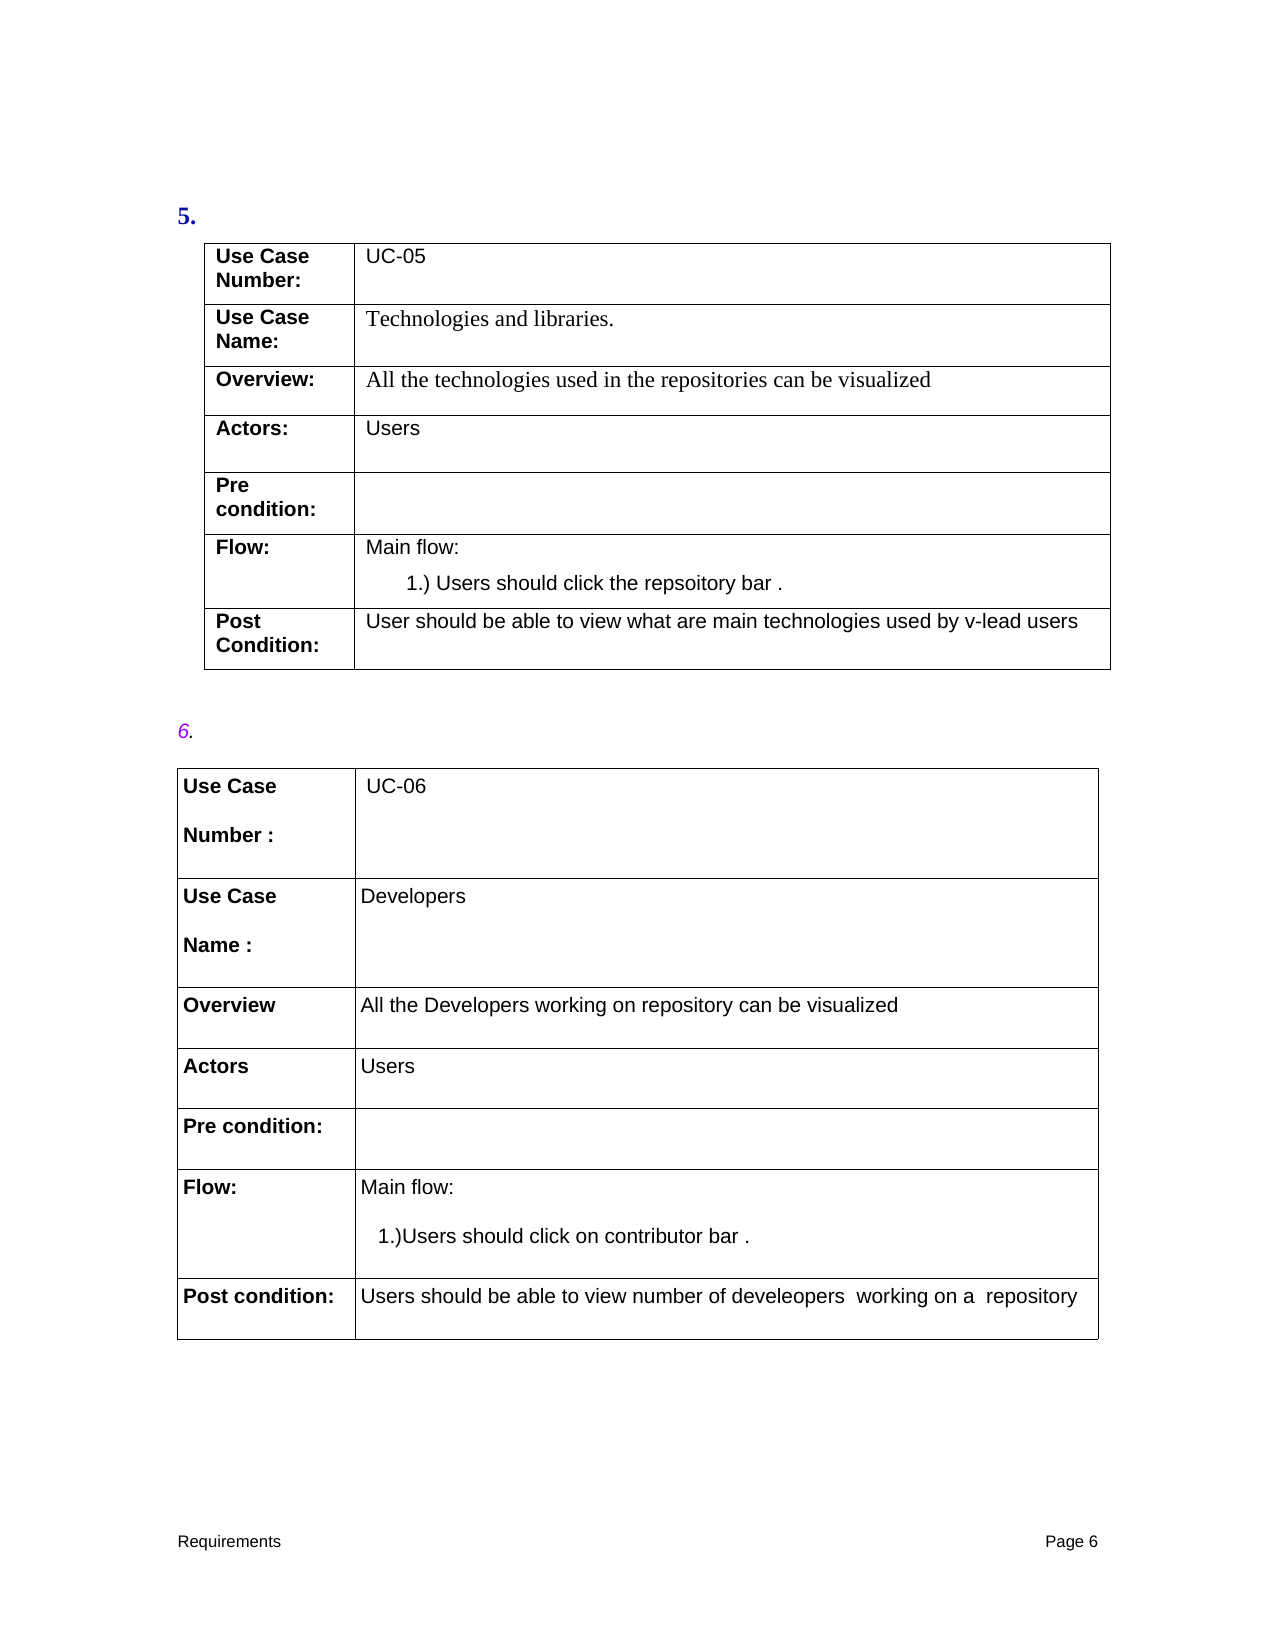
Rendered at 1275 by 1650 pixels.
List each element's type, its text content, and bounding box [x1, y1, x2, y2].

table_cell Post Condition: [205, 609, 354, 669]
table_cell Main flow: 1.) Users should click the repsoitory bar . [355, 535, 1110, 608]
table_cell Flow: [178, 1170, 355, 1278]
text 5. [177, 201, 1098, 230]
table_cell Developers [356, 879, 1098, 987]
table_header Use Case Number: [205, 244, 354, 304]
table_cell User should be able to view what are main technologies used by v-lead users [355, 609, 1110, 669]
table_cell Users [356, 1049, 1098, 1108]
table_cell Overview [178, 988, 355, 1048]
table_cell Pre condition: [178, 1109, 355, 1169]
table_header UC-05 [355, 244, 1110, 304]
table_cell Users [355, 416, 1110, 472]
table_cell Use Case Name : [178, 879, 355, 987]
table_cell Overview: [205, 367, 354, 414]
table_cell [355, 473, 1110, 534]
table_header UC-06 [356, 769, 1098, 878]
table_cell [356, 1109, 1098, 1169]
table_cell Actors [178, 1049, 355, 1108]
table_cell Post condition: [178, 1279, 355, 1339]
table_cell All the technologies used in the repositories can be visualized [355, 367, 1110, 414]
table_header Use Case Number : [178, 769, 355, 878]
table_cell Main flow: 1.)Users should click on contributor bar . [356, 1170, 1098, 1278]
table_cell All the Developers working on repository can be visualized [356, 988, 1098, 1048]
table_cell Flow: [205, 535, 354, 608]
text 6. [177, 719, 1098, 743]
table_cell Use Case Name: [205, 305, 354, 366]
table_cell Actors: [205, 416, 354, 472]
table_cell Users should be able to view number of develeopers working on a repository [356, 1279, 1098, 1339]
table_cell Technologies and libraries. [355, 305, 1110, 366]
table_cell Pre condition: [205, 473, 354, 534]
